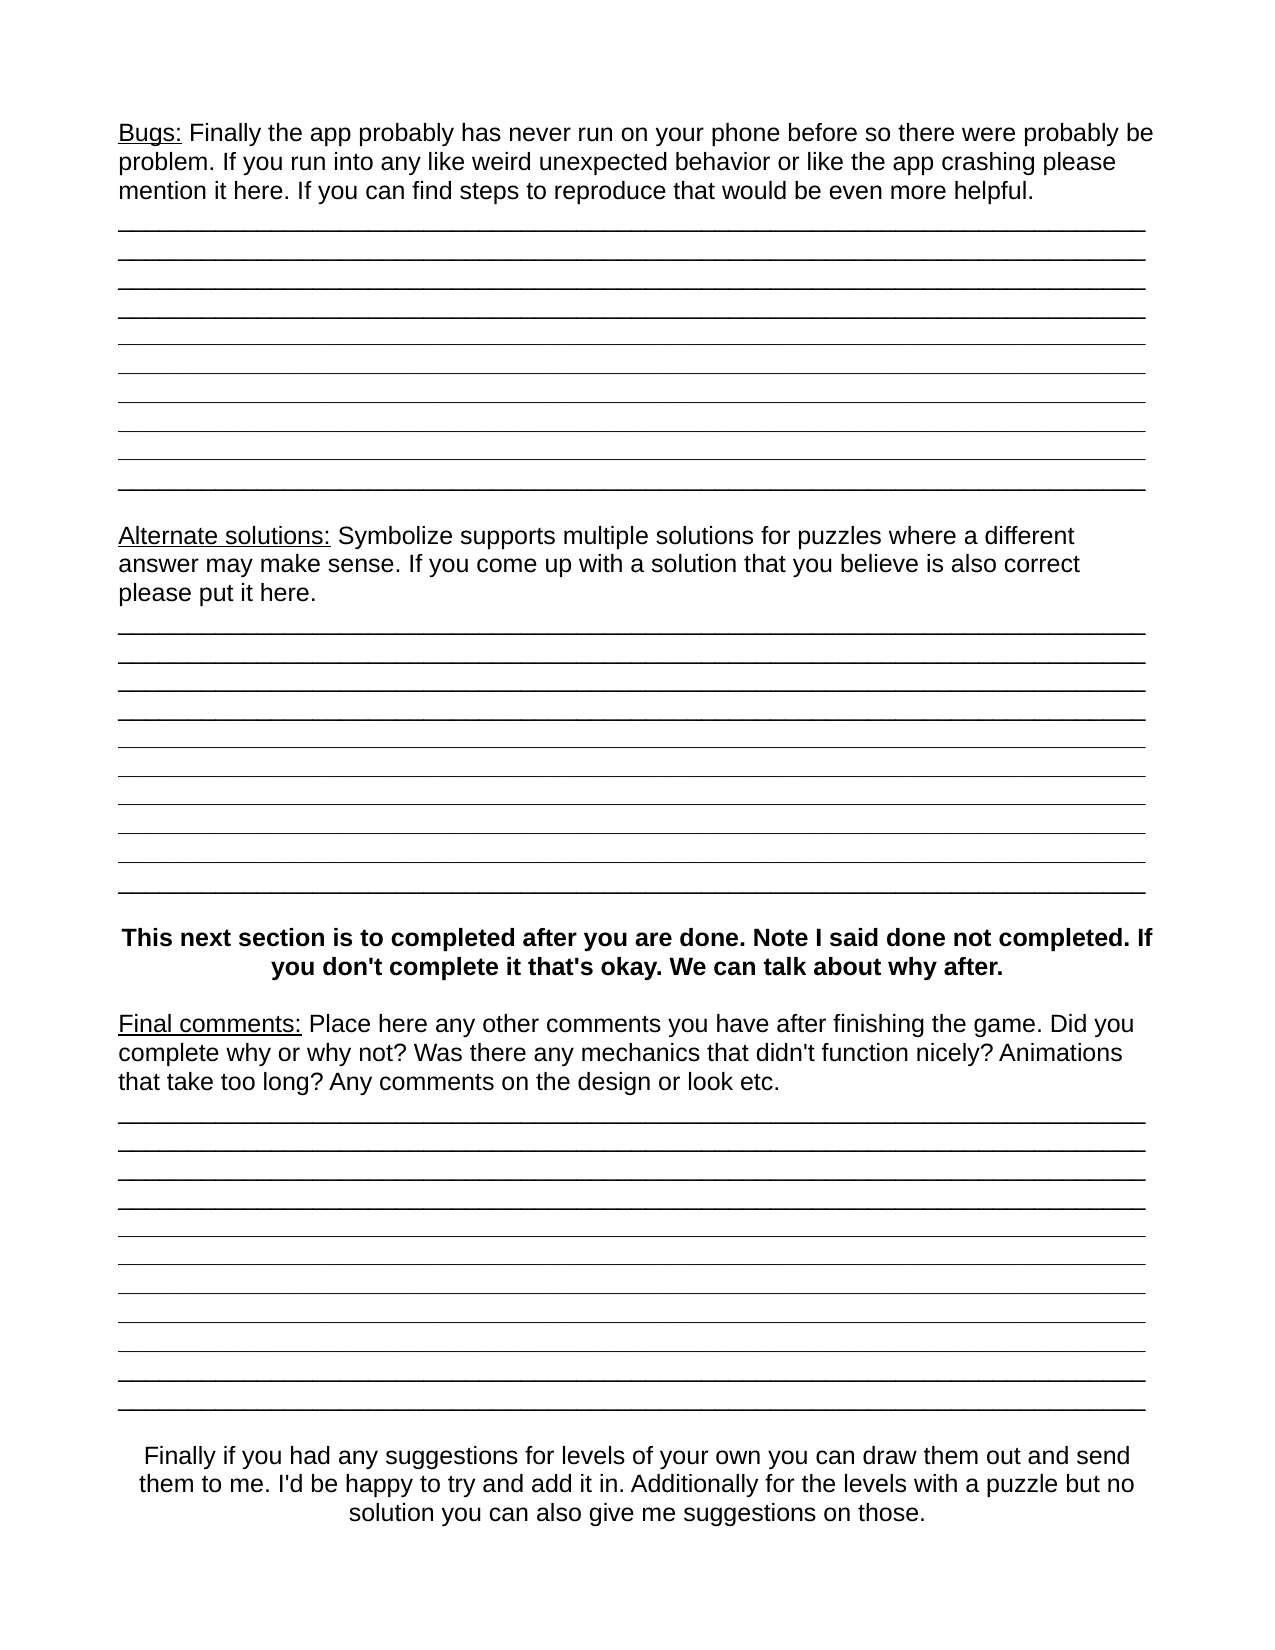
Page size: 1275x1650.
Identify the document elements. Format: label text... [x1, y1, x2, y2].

text __________________________________________________________________________ [118, 233, 1157, 262]
text __________________________________________________________________________ [118, 636, 1157, 664]
text This next section is to completed after you are done. Note I said done not completed. If you don't complete it that's okay. We can talk about why after. [118, 923, 1157, 981]
text Finally if you had any suggestions for levels of your own you can draw them out and send them to me. I'd be happy to try and add it in. Additionally for the levels with a puzzle but no solution you can also give me suggestions on those. [118, 1441, 1157, 1527]
text __________________________________________________________________________ [118, 1124, 1157, 1153]
text __________________________________________________________________________ __________________________________________________________________________ __________________________________________________________________________ __________________________________________________________________________ __________________________________________________________________________ __________________________________________________________________________ __________________________________________________________________________ __________________________________________________________________________ [118, 262, 1157, 521]
text __________________________________________________________________________ [118, 607, 1157, 636]
text Alternate solutions: Symbolize supports multiple solutions for puzzles where a different answer may make sense. If you come up with a solution that you believe is also correct please put it here. [118, 521, 1157, 607]
text Bugs: Finally the app probably has never run on your phone before so there were probably be problem. If you run into any like weird unexpected behavior or like the app crashing please mention it here. If you can find steps to reproduce that would be even more helpful. __________________________________________________________________________ [118, 118, 1157, 233]
text Final comments: Place here any other comments you have after finishing the game. Did you complete why or why not? Was there any mechanics that didn't function nicely? Animations that take too long? Any comments on the design or look etc. __________________________________________________________________________ [118, 1009, 1157, 1124]
text __________________________________________________________________________ __________________________________________________________________________ __________________________________________________________________________ __________________________________________________________________________ __________________________________________________________________________ __________________________________________________________________________ __________________________________________________________________________ __________________________________________________________________________ [118, 664, 1157, 894]
text __________________________________________________________________________ __________________________________________________________________________ __________________________________________________________________________ __________________________________________________________________________ __________________________________________________________________________ __________________________________________________________________________ __________________________________________________________________________ __________________________________________________________________________ __________________________________________________________________________ [118, 1153, 1157, 1441]
